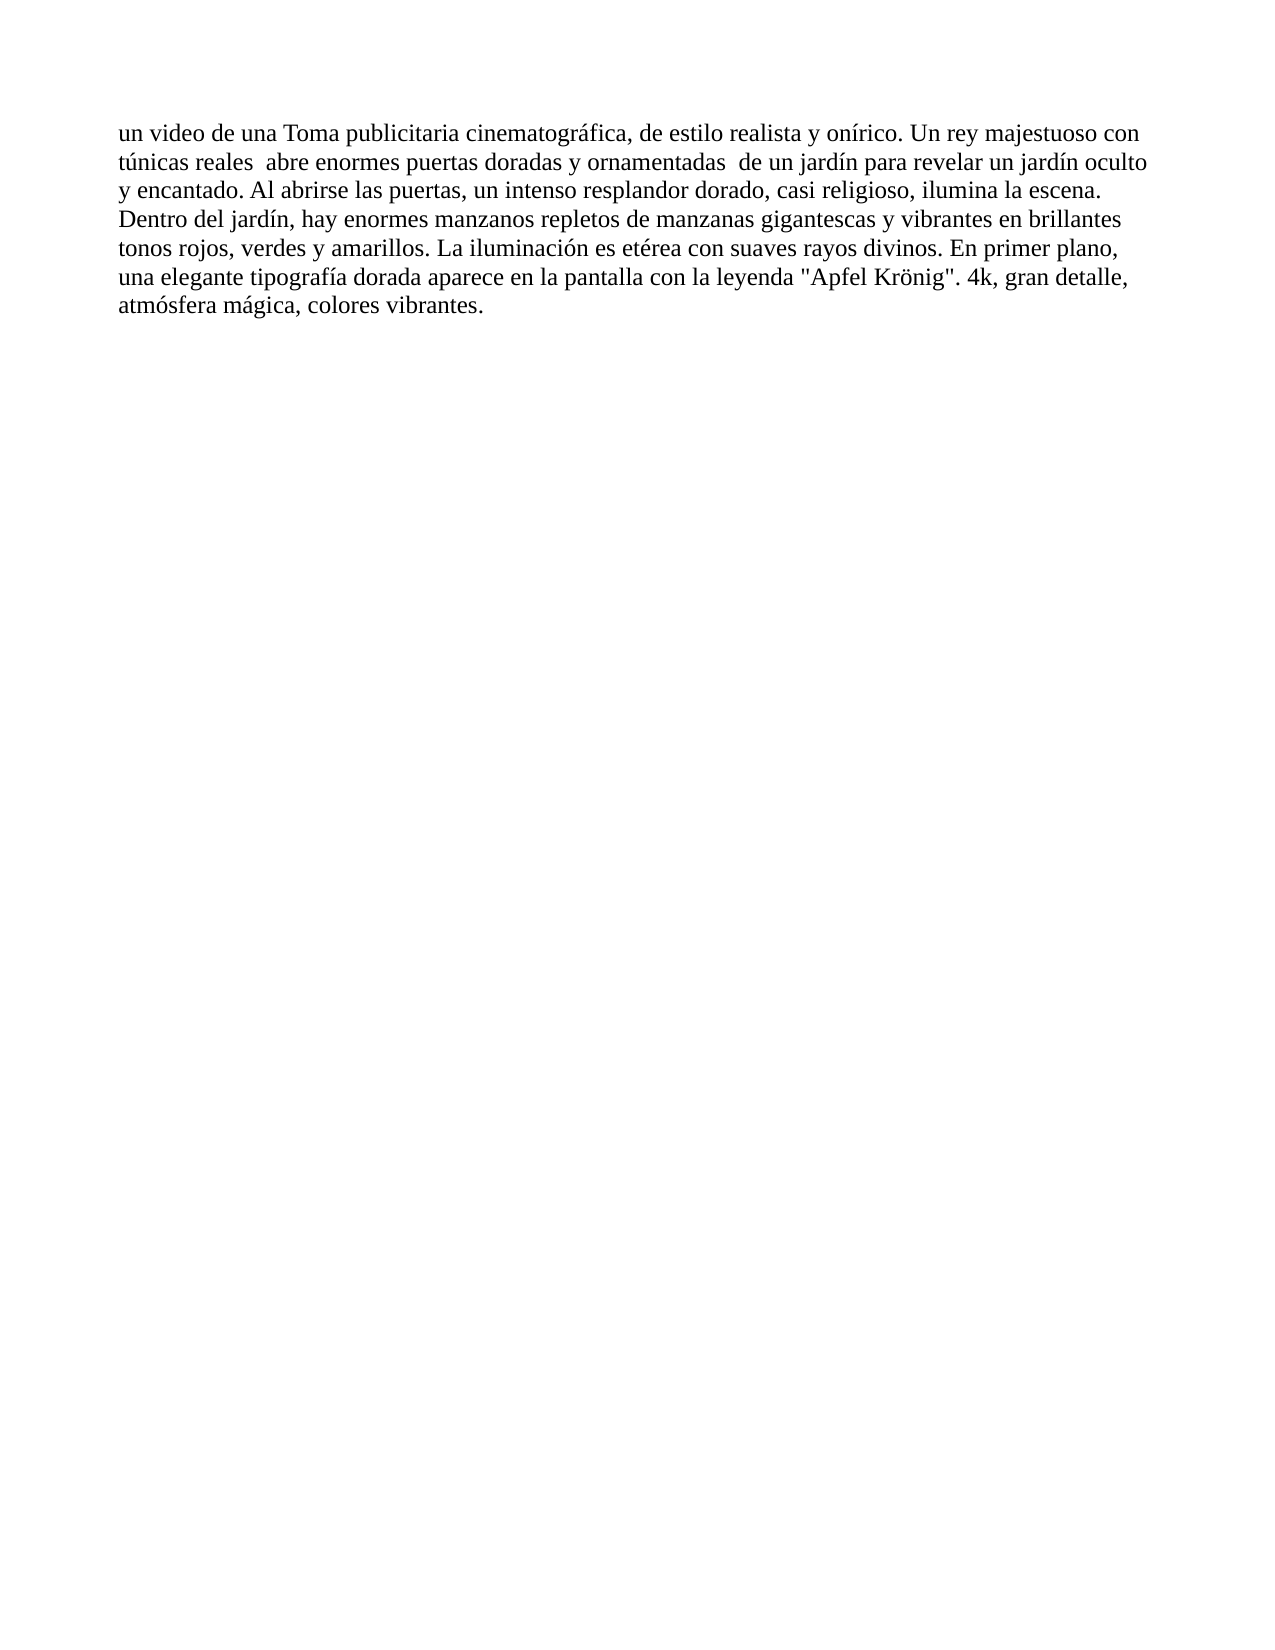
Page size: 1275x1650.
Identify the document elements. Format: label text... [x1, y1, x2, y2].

text un video de una Toma publicitaria cinematográfica, de estilo realista y onírico. Un rey majestuoso con túnicas reales abre enormes puertas doradas y ornamentadas de un jardín para revelar un jardín oculto y encantado. Al abrirse las puertas, un intenso resplandor dorado, casi religioso, ilumina la escena. Dentro del jardín, hay enormes manzanos repletos de manzanas gigantescas y vibrantes en brillantes tonos rojos, verdes y amarillos. La iluminación es etérea con suaves rayos divinos. En primer plano, una elegante tipografía dorada aparece en la pantalla con la leyenda "Apfel Krönig". 4k, gran detalle, atmósfera mágica, colores vibrantes. [118, 118, 1157, 319]
